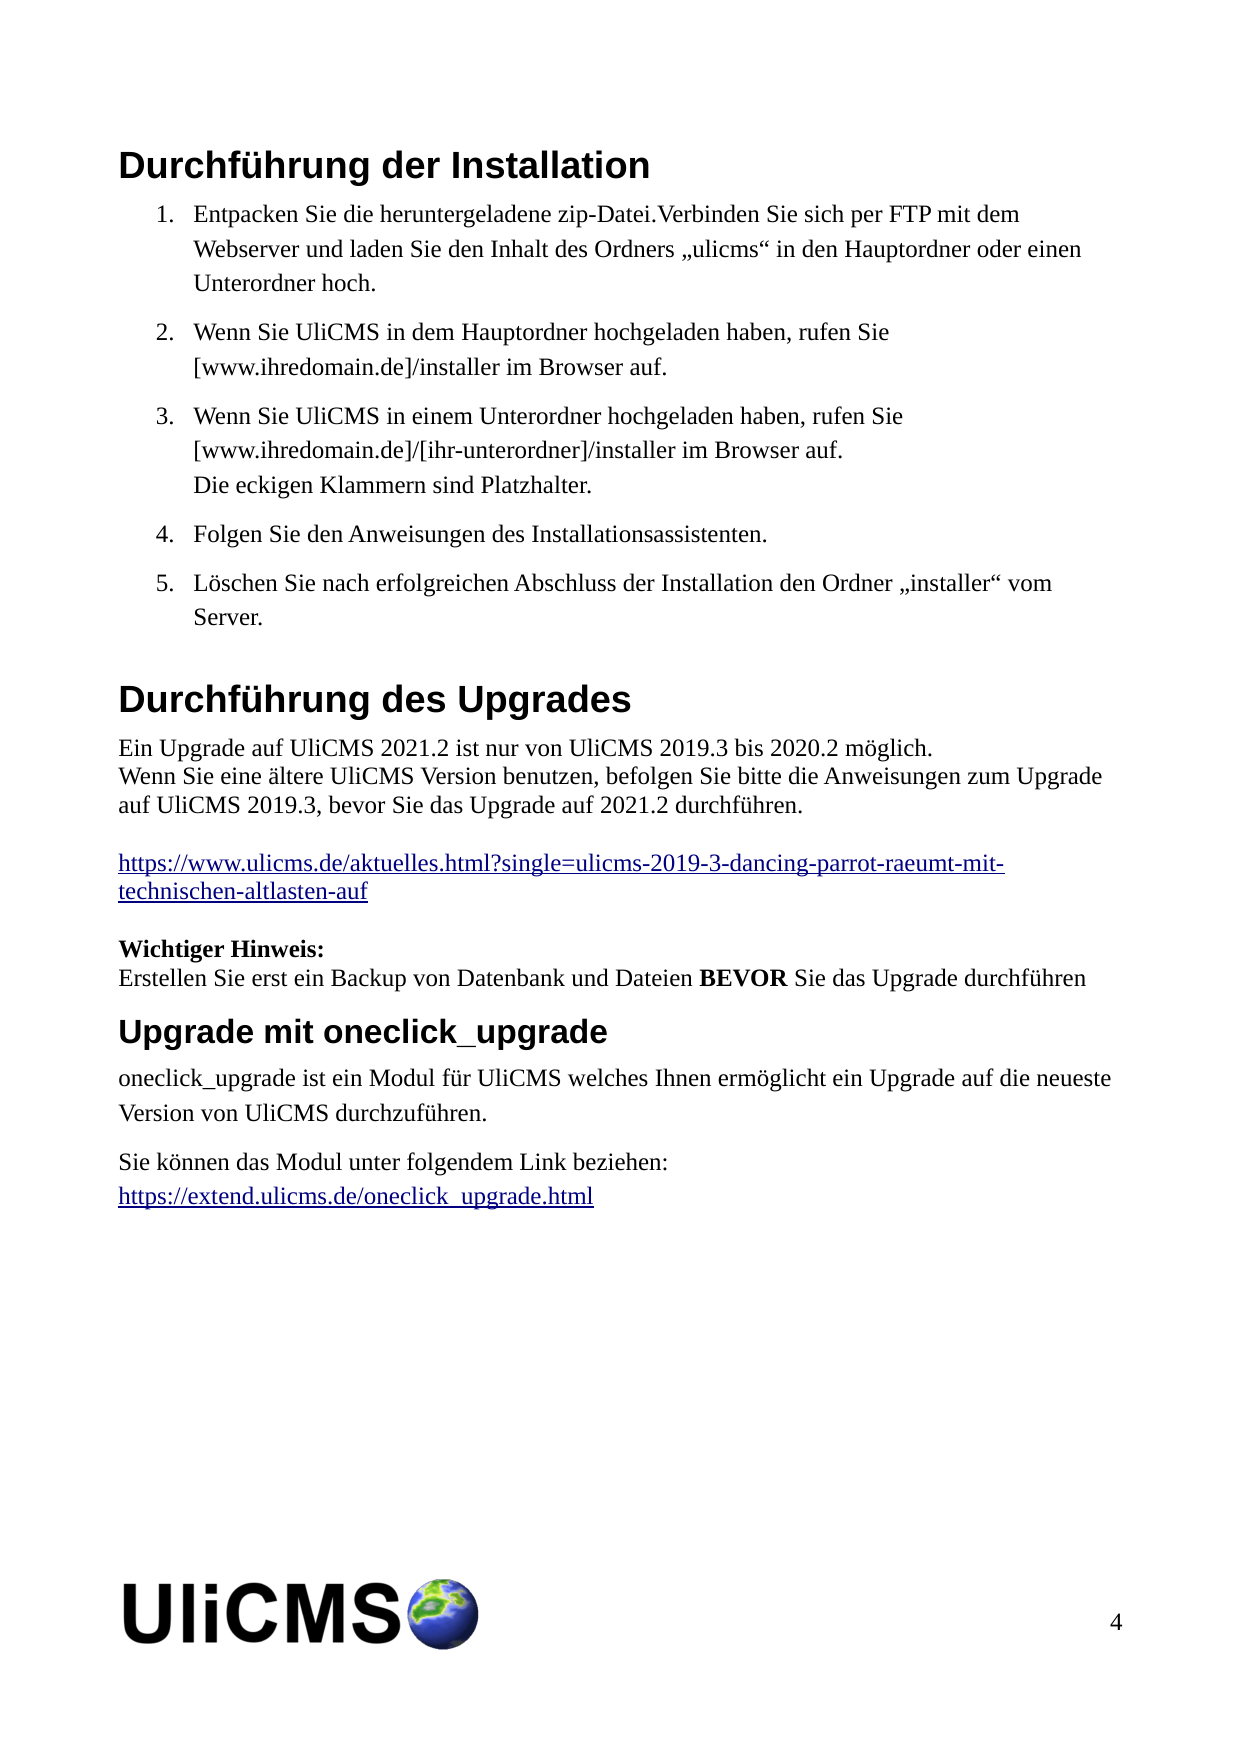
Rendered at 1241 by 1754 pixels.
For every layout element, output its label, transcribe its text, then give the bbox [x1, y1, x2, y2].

list Löschen Sie nach erfolgreichen Abschluss der Installation den Ordner „installer“ vom Server. [156, 568, 1122, 631]
text Ein Upgrade auf UliCMS 2021.2 ist nur von UliCMS 2019.3 bis 2020.2 möglich. Wenn Sie eine ältere UliCMS Version benutzen, befolgen Sie bitte die Anweisungen zum Upgrade auf UliCMS 2019.3, bevor Sie das Upgrade auf 2021.2 durchführen. [118, 733, 1122, 819]
text Sie können das Modul unter folgendem Link beziehen: https://extend.ulicms.de/oneclick_upgrade.html [118, 1147, 1122, 1210]
text https://www.ulicms.de/aktuelles.html?single=ulicms-2019-3-dancing-parrot-raeumt-mit-technischen-altlasten-auf [118, 848, 1122, 905]
list Wenn Sie UliCMS in dem Hauptordner hochgeladen haben, rufen Sie [www.ihredomain.de]/installer im Browser auf. [156, 317, 1122, 381]
text Erstellen Sie erst ein Backup von Datenbank und Dateien BEVOR Sie das Upgrade durchführen [118, 963, 1122, 991]
list Wenn Sie UliCMS in einem Unterordner hochgeladen haben, rufen Sie [www.ihredomain.de]/[ihr-unterordner]/installer im Browser auf. Die eckigen Klammern sind Platzhalter. [156, 401, 1122, 498]
subtitle Upgrade mit oneclick_upgrade [118, 1012, 1122, 1051]
subtitle Durchführung des Upgrades [118, 676, 1122, 720]
picture [118, 1578, 479, 1652]
text Wichtiger Hinweis: [118, 934, 1122, 963]
list Folgen Sie den Anweisungen des Installationsassistenten. [156, 519, 1122, 548]
list Entpacken Sie die heruntergeladene zip-Datei.Verbinden Sie sich per FTP mit dem Webserver und laden Sie den Inhalt des Ordners „ulicms“ in den Hauptordner oder einen Unterordner hoch. [156, 199, 1122, 297]
text oneclick_upgrade ist ein Modul für UliCMS welches Ihnen ermöglicht ein Upgrade auf die neueste Version von UliCMS durchzuführen. [118, 1063, 1122, 1127]
subtitle Durchführung der Installation [118, 143, 1122, 187]
